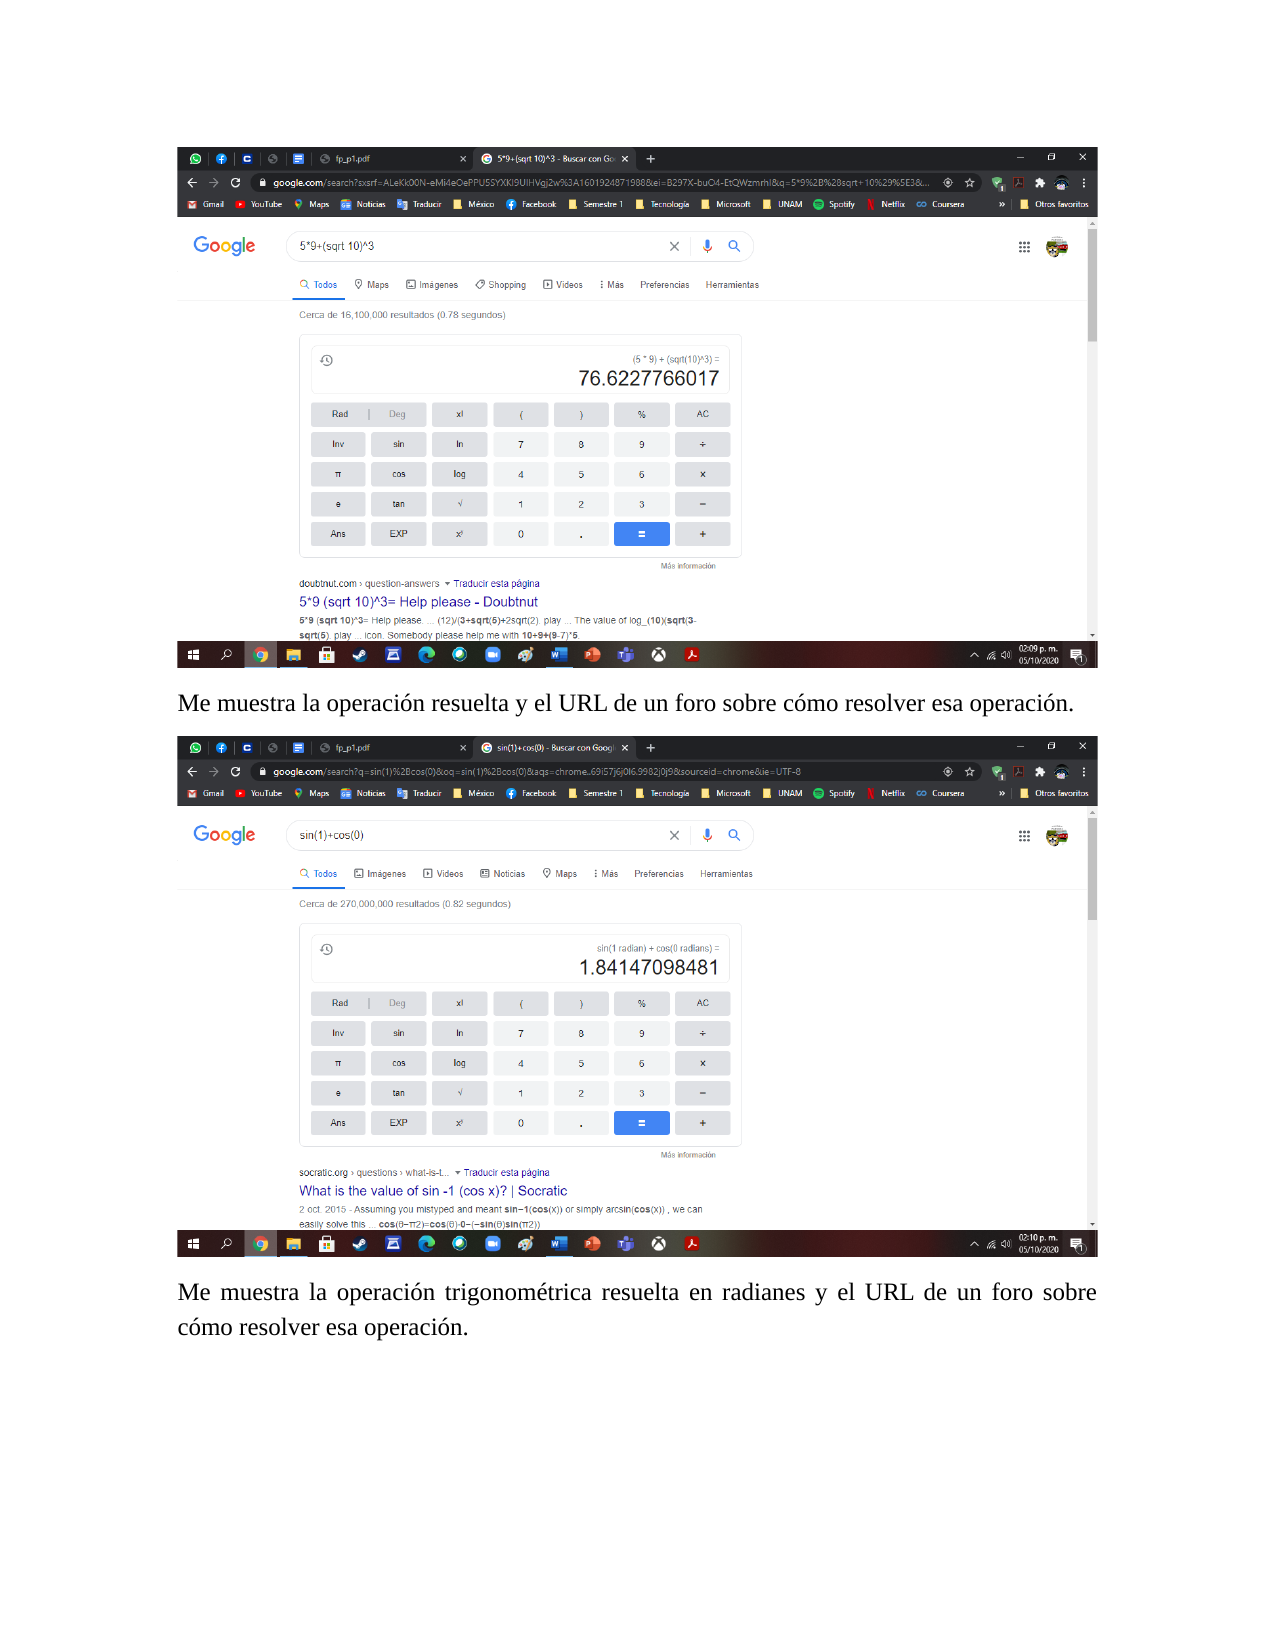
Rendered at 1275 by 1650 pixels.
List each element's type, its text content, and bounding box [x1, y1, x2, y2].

picture [177, 736, 1098, 1257]
picture [177, 147, 1098, 668]
text Me muestra la operación resuelta y el URL de un foro sobre cómo resolver esa operación. [177, 688, 1098, 717]
text Me muestra la operación trigonométrica resuelta en radianes y el URL de un foro sobre cómo resolver esa operación. [177, 1277, 1098, 1340]
